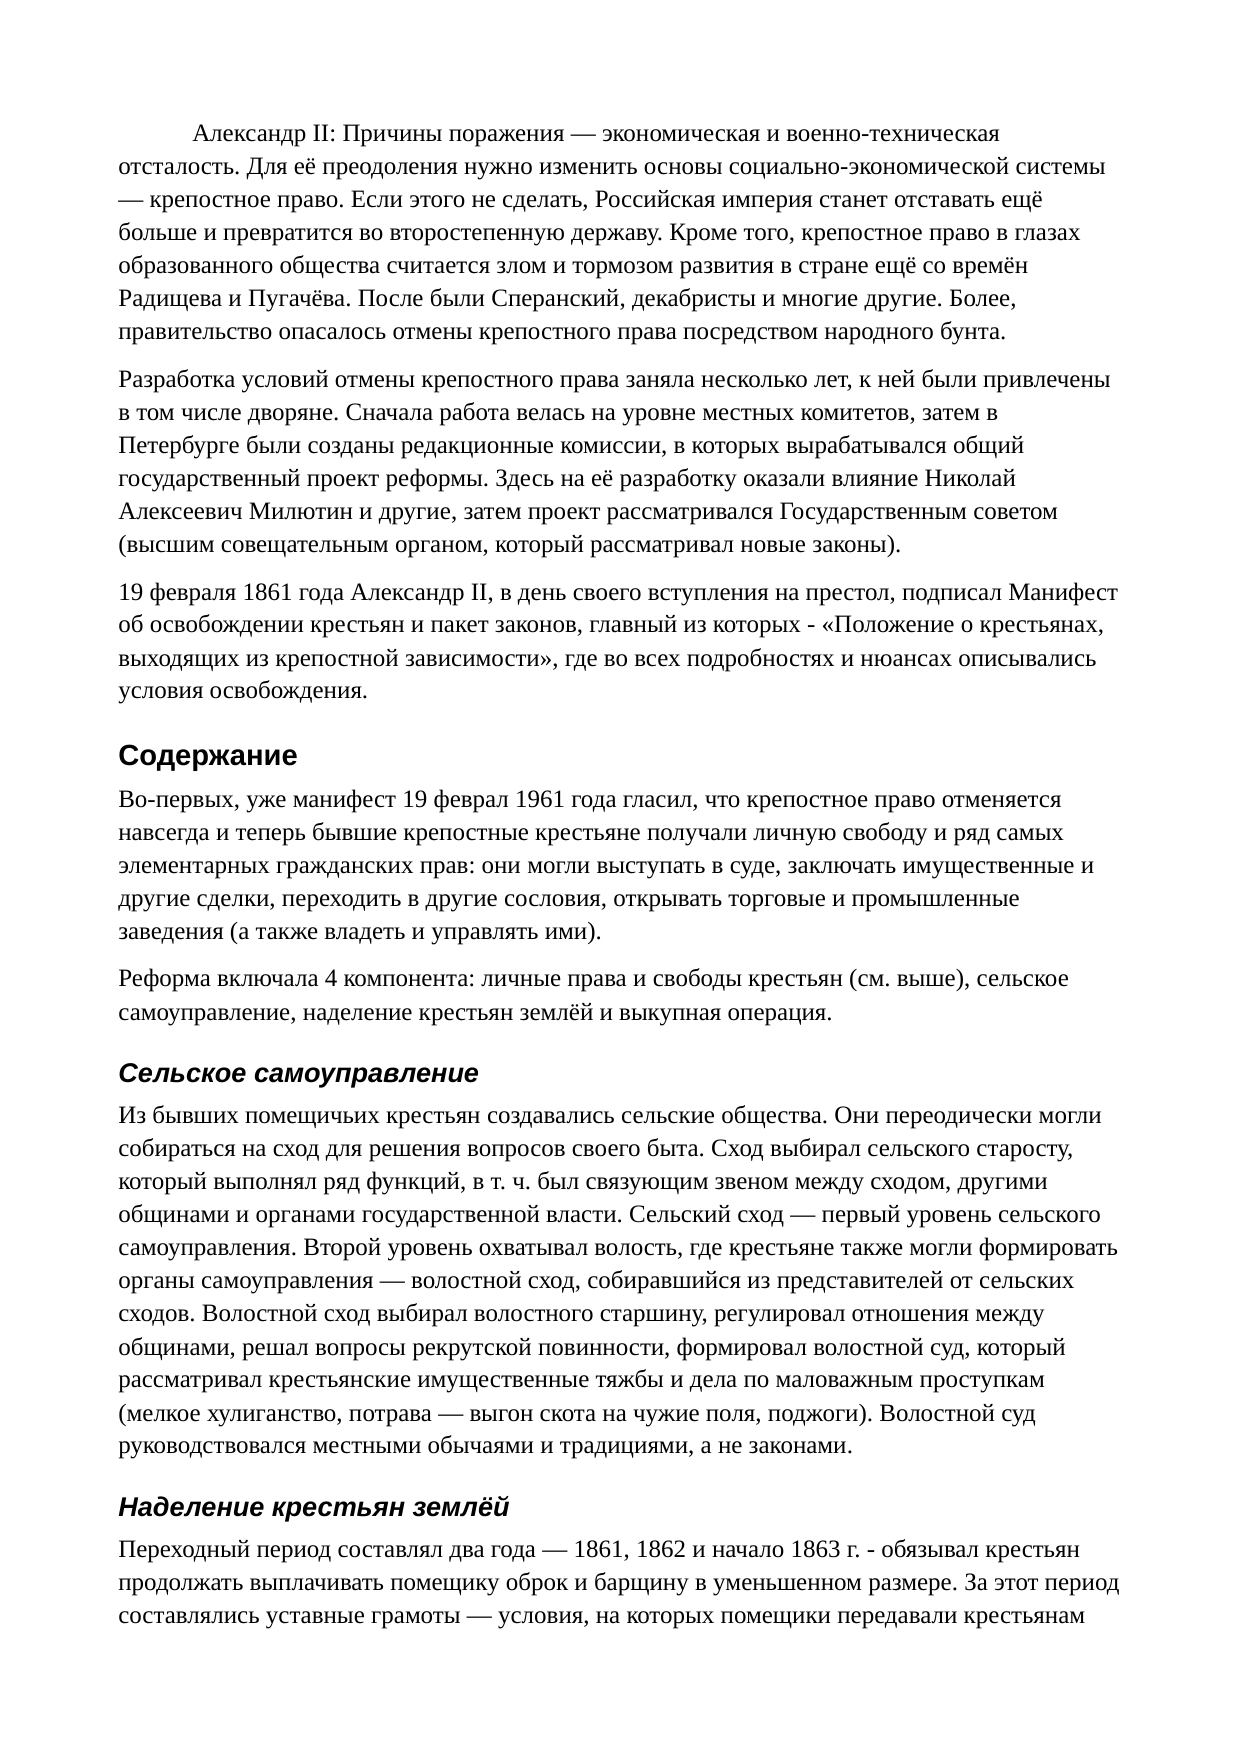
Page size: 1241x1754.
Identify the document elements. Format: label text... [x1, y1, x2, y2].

text Во-первых, уже манифест 19 феврал 1961 года гласил, что крепостное право отменяется навсегда и теперь бывшие крепостные крестьяне получали личную свободу и ряд самых элементарных гражданских прав: они могли выступать в суде, заключать имущественные и другие сделки, переходить в другие сословия, открывать торговые и промышленные заведения (а также владеть и управлять ими). [118, 784, 1122, 945]
text Реформа включала 4 компонента: личные права и свободы крестьян (см. выше), сельское самоуправление, наделение крестьян землёй и выкупная операция. [118, 963, 1122, 1025]
text Из бывших помещичьих крестьян создавались сельские общества. Они переодически могли собираться на сход для решения вопросов своего быта. Сход выбирал сельского старосту, который выполнял ряд функций, в т. ч. был связующим звеном между сходом, другими общинами и органами государственной власти. Сельский сход — первый уровень сельского самоуправления. Второй уровень охватывал волость, где крестьяне также могли формировать органы самоуправления — волостной сход, собиравшийся из представителей от сельских сходов. Волостной сход выбирал волостного старшину, регулировал отношения между общинами, решал вопросы рекрутской повинности, формировал волостной суд, который рассматривал крестьянские имущественные тяжбы и дела по маловажным проступкам (мелкое хулиганство, потрава — выгон скота на чужие поля, поджоги). Волостной суд руководствовался местными обычаями и традициями, а не законами. [118, 1100, 1122, 1459]
text Разработка условий отмены крепостного права заняла несколько лет, к ней были привлечены в том числе дворяне. Сначала работа велась на уровне местных комитетов, затем в Петербурге были созданы редакционные комиссии, в которых вырабатывался общий государственный проект реформы. Здесь на её разработку оказали влияние Николай Алексеевич Милютин и другие, затем проект рассматривался Государственным советом (высшим совещательным органом, который рассматривал новые законы). [118, 364, 1122, 558]
text Переходный период составлял два года — 1861, 1862 и начало 1863 г. - обязывал крестьян продолжать выплачивать помещику оброк и барщину в уменьшенном размере. За этот период составлялись уставные грамоты — условия, на которых помещики передавали крестьянам [118, 1534, 1122, 1629]
text 19 февраля 1861 года Александр II, в день своего вступления на престол, подписал Манифест об освобождении крестьян и пакет законов, главный из которых - «Положение о крестьянах, выходящих из крепостной зависимости», где во всех подробностях и нюансах описывались условия освобождения. [118, 577, 1122, 704]
subtitle Наделение крестьян землёй [118, 1491, 1122, 1522]
subtitle Сельское самоуправление [118, 1057, 1122, 1088]
subtitle Содержание [118, 738, 1122, 771]
text Александр II: Причины поражения — экономическая и военно-техническая отсталость. Для её преодоления нужно изменить основы социально-экономической системы — крепостное право. Если этого не сделать, Российская империя станет отставать ещё больше и превратится во второстепенную державу. Кроме того, крепостное право в глазах образованного общества считается злом и тормозом развития в стране ещё со времён Радищева и Пугачёва. После были Сперанский, декабристы и многие другие. Более, правительство опасалось отмены крепостного права посредством народного бунта. [118, 118, 1122, 345]
